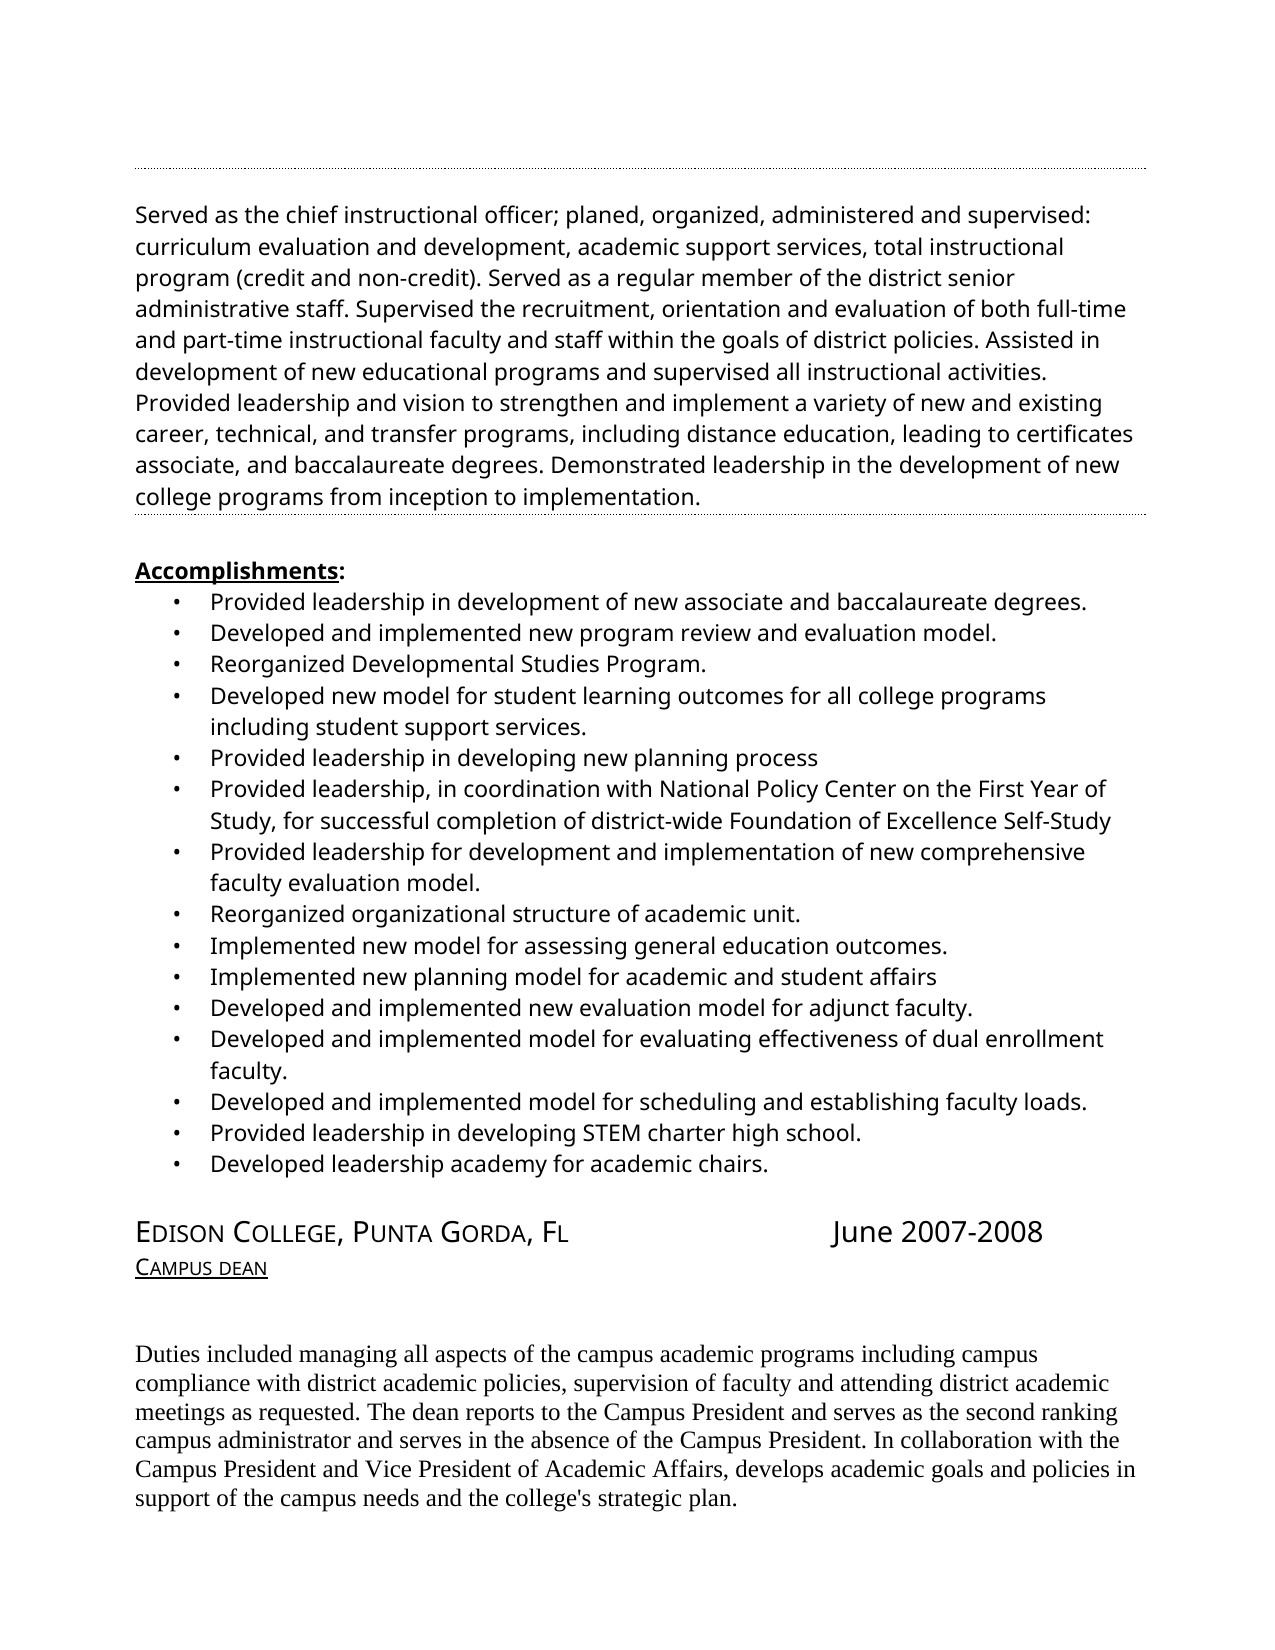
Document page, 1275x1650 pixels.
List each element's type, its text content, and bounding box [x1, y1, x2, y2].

text Campus dean [135, 1251, 1140, 1282]
list Developed and implemented model for evaluating effectiveness of dual enrollment faculty. [172, 1023, 1146, 1086]
text Duties included managing all aspects of the campus academic programs including campus compliance with district academic policies, supervision of faculty and attending district academic meetings as requested. The dean reports to the Campus President and serves as the second ranking campus administrator and serves in the absence of the Campus President. In collaboration with the Campus President and Vice President of Academic Affairs, develops academic goals and policies in support of the campus needs and the college's strategic plan. [135, 1339, 1146, 1512]
list Reorganized Developmental Studies Program. [172, 648, 1146, 680]
list Developed and implemented new program review and evaluation model. [172, 617, 1146, 648]
list Provided leadership in developing new planning process [172, 742, 1140, 773]
list Implemented new planning model for academic and student affairs [172, 961, 1146, 992]
text Served as the chief instructional officer; planed, organized, administered and supervised: curriculum evaluation and development, academic support services, total instructional program (credit and non-credit). Served as a regular member of the district senior administrative staff. Supervised the recruitment, orientation and evaluation of both full-time and part-time instructional faculty and staff within the goals of district policies. Assisted in development of new educational programs and supervised all instructional activities. Provided leadership and vision to strengthen and implement a variety of new and existing career, technical, and transfer programs, including distance education, leading to certificates associate, and baccalaureate degrees. Demonstrated leadership in the development of new college programs from inception to implementation. [135, 199, 1146, 515]
list Provided leadership in development of new associate and baccalaureate degrees. [172, 586, 1146, 617]
list Developed and implemented new evaluation model for adjunct faculty. [172, 992, 1146, 1023]
list Developed new model for student learning outcomes for all college programs including student support services. [172, 680, 1146, 742]
text Edison College, Punta Gorda, Fl June 2007-2008 [135, 1211, 1140, 1251]
list Provided leadership in developing STEM charter high school. [172, 1117, 1146, 1148]
list Implemented new model for assessing general education outcomes. [172, 930, 1146, 961]
list Developed and implemented model for scheduling and establishing faculty loads. [172, 1086, 1146, 1117]
list Reorganized organizational structure of academic unit. [172, 898, 1146, 930]
text Accomplishments: [135, 555, 1146, 586]
list Developed leadership academy for academic chairs. [172, 1148, 1146, 1180]
list Provided leadership, in coordination with National Policy Center on the First Year of Study, for successful completion of district-wide Foundation of Excellence Self-Study [172, 773, 1146, 836]
list Provided leadership for development and implementation of new comprehensive faculty evaluation model. [172, 836, 1146, 898]
